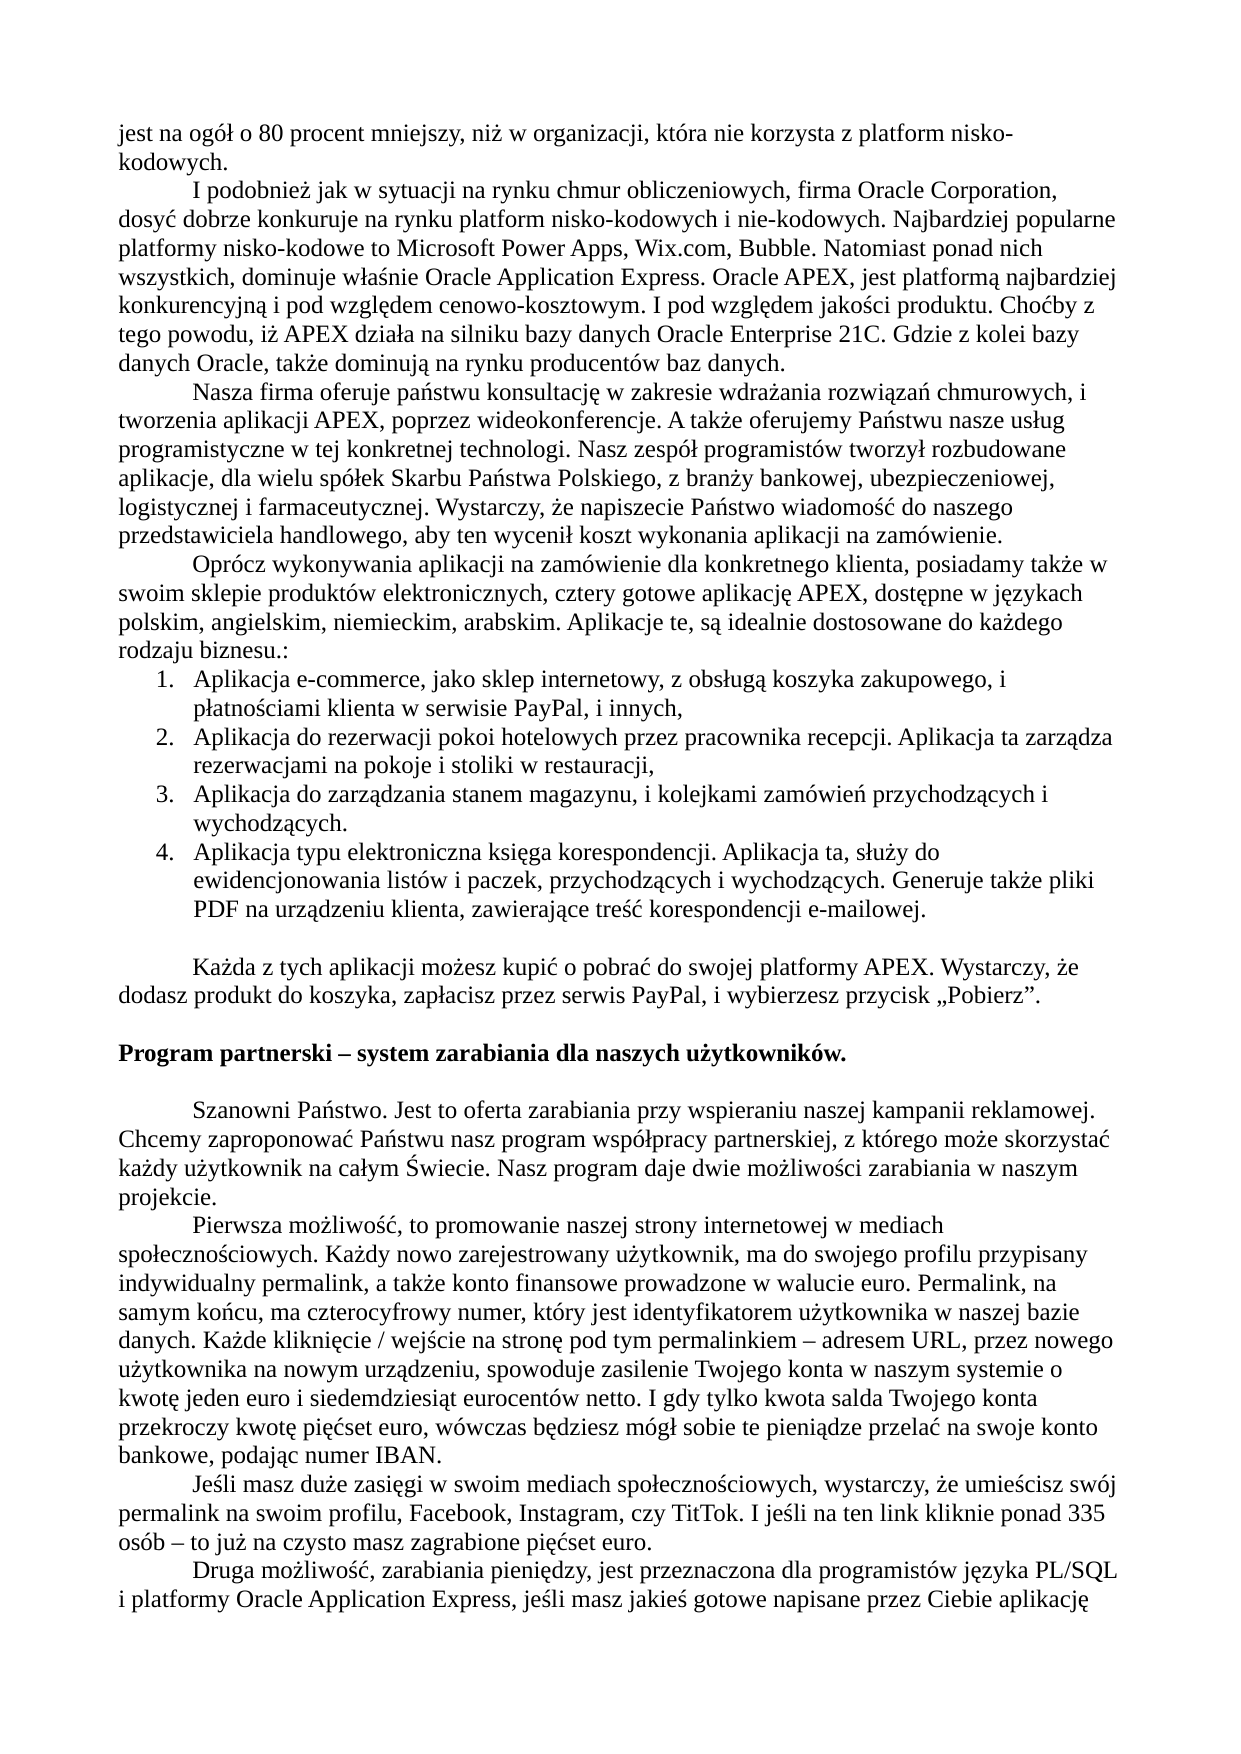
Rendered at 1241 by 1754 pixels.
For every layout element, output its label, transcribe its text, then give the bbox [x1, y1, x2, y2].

text jest na ogół o 80 procent mniejszy, niż w organizacji, która nie korzysta z platform nisko-kodowych. [118, 118, 1122, 176]
text Druga możliwość, zarabiania pieniędzy, jest przeznaczona dla programistów języka PL/SQL i platformy Oracle Application Express, jeśli masz jakieś gotowe napisane przez Ciebie aplikację [118, 1556, 1122, 1613]
list Aplikacja typu elektroniczna księga korespondencji. Aplikacja ta, służy do ewidencjonowania listów i paczek, przychodzących i wychodzących. Generuje także pliki PDF na urządzeniu klienta, zawierające treść korespondencji e-mailowej. [156, 837, 1122, 923]
list Aplikacja do rezerwacji pokoi hotelowych przez pracownika recepcji. Aplikacja ta zarządza rezerwacjami na pokoje i stoliki w restauracji, [156, 722, 1122, 779]
text Każda z tych aplikacji możesz kupić o pobrać do swojej platformy APEX. Wystarczy, że dodasz produkt do koszyka, zapłacisz przez serwis PayPal, i wybierzesz przycisk „Pobierz”. [118, 952, 1122, 1009]
text Szanowni Państwo. Jest to oferta zarabiania przy wspieraniu naszej kampanii reklamowej. Chcemy zaproponować Państwu nasz program współpracy partnerskiej, z którego może skorzystać każdy użytkownik na całym Świecie. Nasz program daje dwie możliwości zarabiania w naszym projekcie. [118, 1096, 1122, 1211]
list Aplikacja do zarządzania stanem magazynu, i kolejkami zamówień przychodzących i wychodzących. [156, 779, 1122, 837]
text I podobnież jak w sytuacji na rynku chmur obliczeniowych, firma Oracle Corporation, dosyć dobrze konkuruje na rynku platform nisko-kodowych i nie-kodowych. Najbardziej popularne platformy nisko-kodowe to Microsoft Power Apps, Wix.com, Bubble. Natomiast ponad nich wszystkich, dominuje właśnie Oracle Application Express. Oracle APEX, jest platformą najbardziej konkurencyjną i pod względem cenowo-kosztowym. I pod względem jakości produktu. Choćby z tego powodu, iż APEX działa na silniku bazy danych Oracle Enterprise 21C. Gdzie z kolei bazy danych Oracle, także dominują na rynku producentów baz danych. [118, 176, 1122, 377]
text Program partnerski – system zarabiania dla naszych użytkowników. [118, 1038, 1122, 1067]
text Pierwsza możliwość, to promowanie naszej strony internetowej w mediach społecznościowych. Każdy nowo zarejestrowany użytkownik, ma do swojego profilu przypisany indywidualny permalink, a także konto finansowe prowadzone w walucie euro. Permalink, na samym końcu, ma czterocyfrowy numer, który jest identyfikatorem użytkownika w naszej bazie danych. Każde kliknięcie / wejście na stronę pod tym permalinkiem – adresem URL, przez nowego użytkownika na nowym urządzeniu, spowoduje zasilenie Twojego konta w naszym systemie o kwotę jeden euro i siedemdziesiąt eurocentów netto. I gdy tylko kwota salda Twojego konta przekroczy kwotę pięćset euro, wówczas będziesz mógł sobie te pieniądze przelać na swoje konto bankowe, podając numer IBAN. [118, 1211, 1122, 1469]
text Nasza firma oferuje państwu konsultację w zakresie wdrażania rozwiązań chmurowych, i tworzenia aplikacji APEX, poprzez wideokonferencje. A także oferujemy Państwu nasze usług programistyczne w tej konkretnej technologi. Nasz zespół programistów tworzył rozbudowane aplikacje, dla wielu spółek Skarbu Państwa Polskiego, z branży bankowej, ubezpieczeniowej, logistycznej i farmaceutycznej. Wystarczy, że napiszecie Państwo wiadomość do naszego przedstawiciela handlowego, aby ten wycenił koszt wykonania aplikacji na zamówienie. [118, 377, 1122, 549]
text Oprócz wykonywania aplikacji na zamówienie dla konkretnego klienta, posiadamy także w swoim sklepie produktów elektronicznych, cztery gotowe aplikację APEX, dostępne w językach polskim, angielskim, niemieckim, arabskim. Aplikacje te, są idealnie dostosowane do każdego rodzaju biznesu.: [118, 549, 1122, 664]
list Aplikacja e-commerce, jako sklep internetowy, z obsługą koszyka zakupowego, i płatnościami klienta w serwisie PayPal, i innych, [156, 664, 1122, 722]
text Jeśli masz duże zasięgi w swoim mediach społecznościowych, wystarczy, że umieścisz swój permalink na swoim profilu, Facebook, Instagram, czy TitTok. I jeśli na ten link kliknie ponad 335 osób – to już na czysto masz zagrabione pięćset euro. [118, 1469, 1122, 1556]
